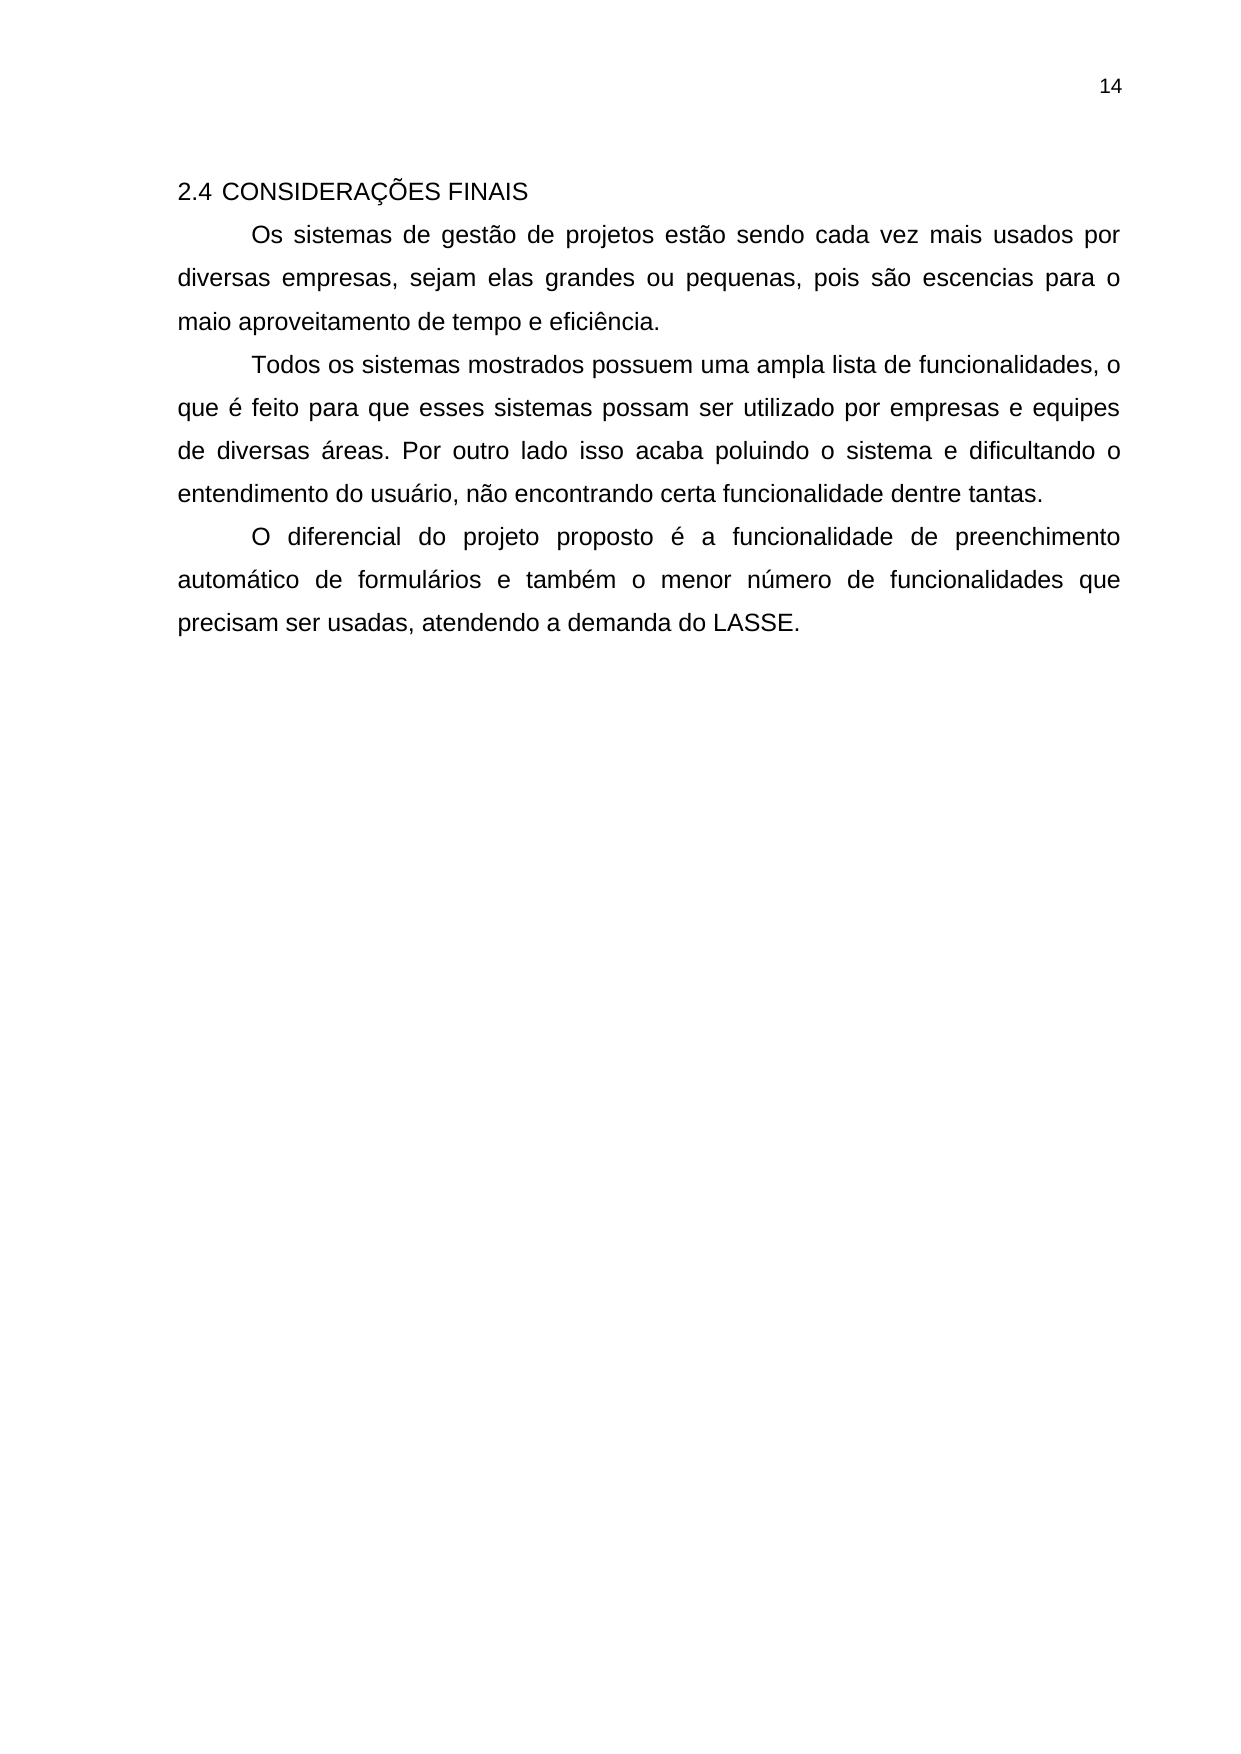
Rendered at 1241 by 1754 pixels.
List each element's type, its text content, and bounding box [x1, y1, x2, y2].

list O diferencial do projeto proposto é a funcionalidade de preenchimento automático de formulários e também o menor número de funcionalidades que precisam ser usadas, atendendo a demanda do LASSE. [177, 522, 1122, 637]
list Os sistemas de gestão de projetos estão sendo cada vez mais usados por diversas empresas, sejam elas grandes ou pequenas, pois são escencias para o maio aproveitamento de tempo e eficiência. [177, 220, 1122, 335]
list Todos os sistemas mostrados possuem uma ampla lista de funcionalidades, o que é feito para que esses sistemas possam ser utilizado por empresas e equipes de diversas áreas. Por outro lado isso acaba poluindo o sistema e dificultando o entendimento do usuário, não encontrando certa funcionalidade dentre tantas. [177, 350, 1122, 508]
subtitle Considerações Finais [177, 177, 1122, 206]
